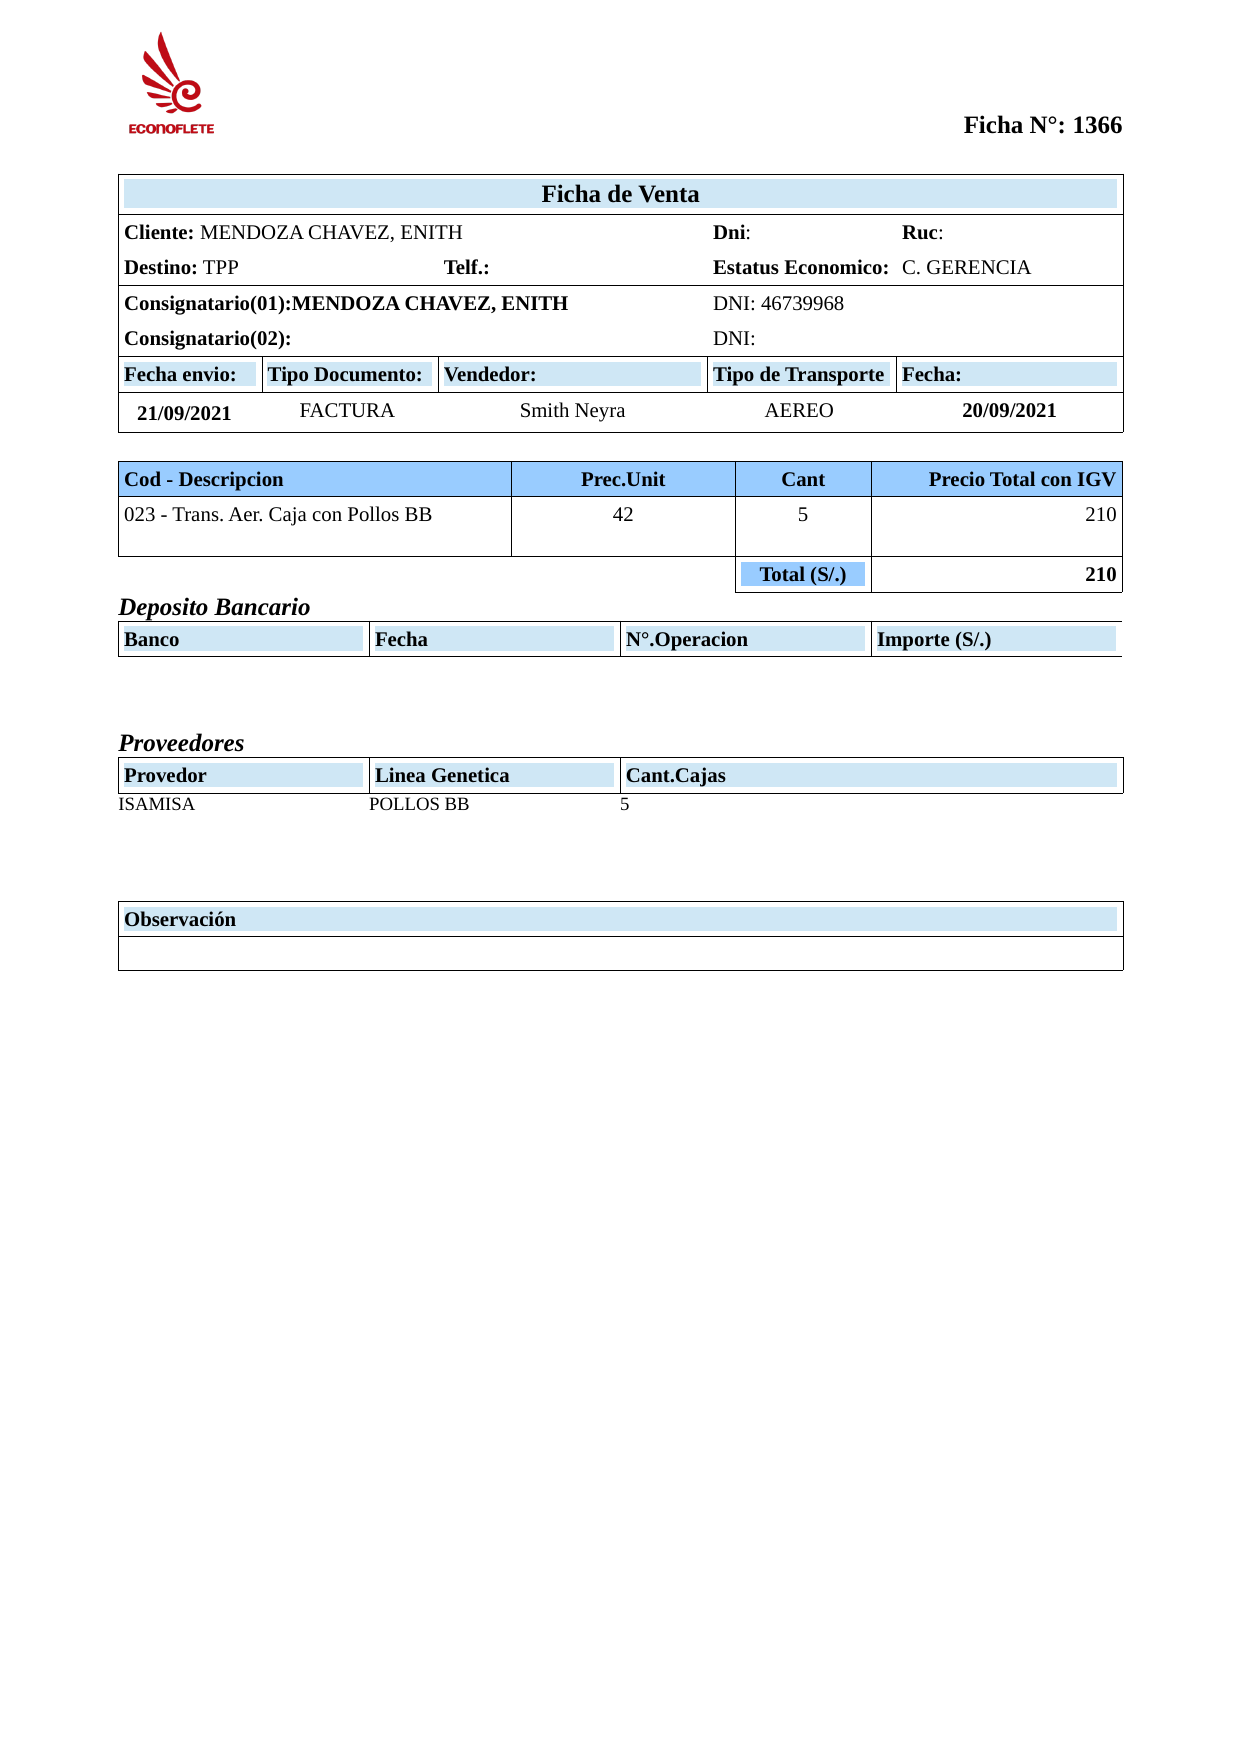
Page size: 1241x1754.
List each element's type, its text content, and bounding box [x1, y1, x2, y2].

table_cell 5 [736, 497, 871, 556]
table_cell [620, 705, 871, 728]
table_header Observación [119, 902, 1123, 936]
table_cell ISAMISA [118, 794, 369, 814]
table_cell C. GERENCIA [896, 249, 1123, 285]
table_cell [369, 657, 620, 680]
table_cell [369, 705, 620, 728]
table_cell Tipo Documento: [263, 357, 438, 392]
table_cell [118, 657, 369, 680]
table_header Banco [119, 622, 369, 656]
table_cell [620, 836, 1123, 858]
table_cell [118, 815, 369, 836]
table_cell Fecha envio: [119, 357, 262, 392]
table_cell 21/09/2021 [119, 393, 262, 432]
table_header Cant.Cajas [621, 758, 1123, 793]
table_cell Fecha: [897, 357, 1123, 392]
table_cell 210 [872, 557, 1122, 592]
table_cell [369, 879, 620, 901]
table_cell Ruc: [896, 215, 1123, 249]
table_cell [369, 858, 620, 879]
table_header Ficha de Venta [119, 175, 1123, 214]
table_cell [369, 836, 620, 858]
table_cell FACTURA [262, 393, 438, 432]
table_cell Consignatario(01):MENDOZA CHAVEZ, ENITH [119, 286, 707, 321]
table_cell DNI: 46739968 [707, 286, 1123, 321]
table_header Precio Total con IGV [872, 462, 1122, 496]
table_cell DNI: [707, 321, 1123, 356]
table_cell [620, 680, 871, 704]
table_cell Telf.: [438, 249, 707, 285]
table_cell [871, 705, 1122, 728]
table_header N°.Operacion [621, 622, 871, 656]
table_cell [118, 879, 369, 901]
table_cell Total (S/.) [736, 557, 871, 592]
table_cell Vendedor: [439, 357, 707, 392]
text Proveedores [118, 728, 1122, 757]
table_header Cant [736, 462, 871, 496]
table_cell POLLOS BB [369, 794, 620, 814]
table_header Importe (S/.) [872, 622, 1122, 656]
table_cell Dni: [707, 215, 896, 249]
table_cell [118, 557, 511, 592]
table_cell [118, 836, 369, 858]
table_cell [118, 858, 369, 879]
table_cell [369, 680, 620, 704]
table_cell 5 [620, 794, 1123, 814]
table_cell [369, 815, 620, 836]
table_cell 42 [512, 497, 735, 556]
table_header Linea Genetica [370, 758, 620, 793]
table_cell Consignatario(02): [119, 321, 707, 356]
table_cell [620, 879, 1123, 901]
table_cell Destino: TPP [119, 249, 438, 285]
table_cell [118, 680, 369, 704]
table_cell AEREO [707, 393, 896, 432]
table_cell Cliente: MENDOZA CHAVEZ, ENITH [119, 215, 707, 249]
table_cell [620, 858, 1123, 879]
table_cell 210 [872, 497, 1122, 556]
table_cell 023 - Trans. Aer. Caja con Pollos BB [119, 497, 511, 556]
text Deposito Bancario [118, 592, 1122, 621]
table_header Provedor [119, 758, 369, 793]
table_cell Tipo de Transporte [708, 357, 896, 392]
table_cell [620, 815, 1123, 836]
table_cell Estatus Economico: [707, 249, 896, 285]
picture [118, 31, 225, 134]
table_cell 20/09/2021 [896, 393, 1123, 432]
table_cell Smith Neyra [438, 393, 707, 432]
table_cell [871, 680, 1122, 704]
table_cell [118, 705, 369, 728]
table_header Cod - Descripcion [119, 462, 511, 496]
table_cell [511, 557, 735, 592]
table_cell [620, 657, 871, 680]
table_cell [119, 937, 1123, 969]
table_cell [871, 657, 1122, 680]
table_header Fecha [370, 622, 620, 656]
table_header Prec.Unit [512, 462, 735, 496]
